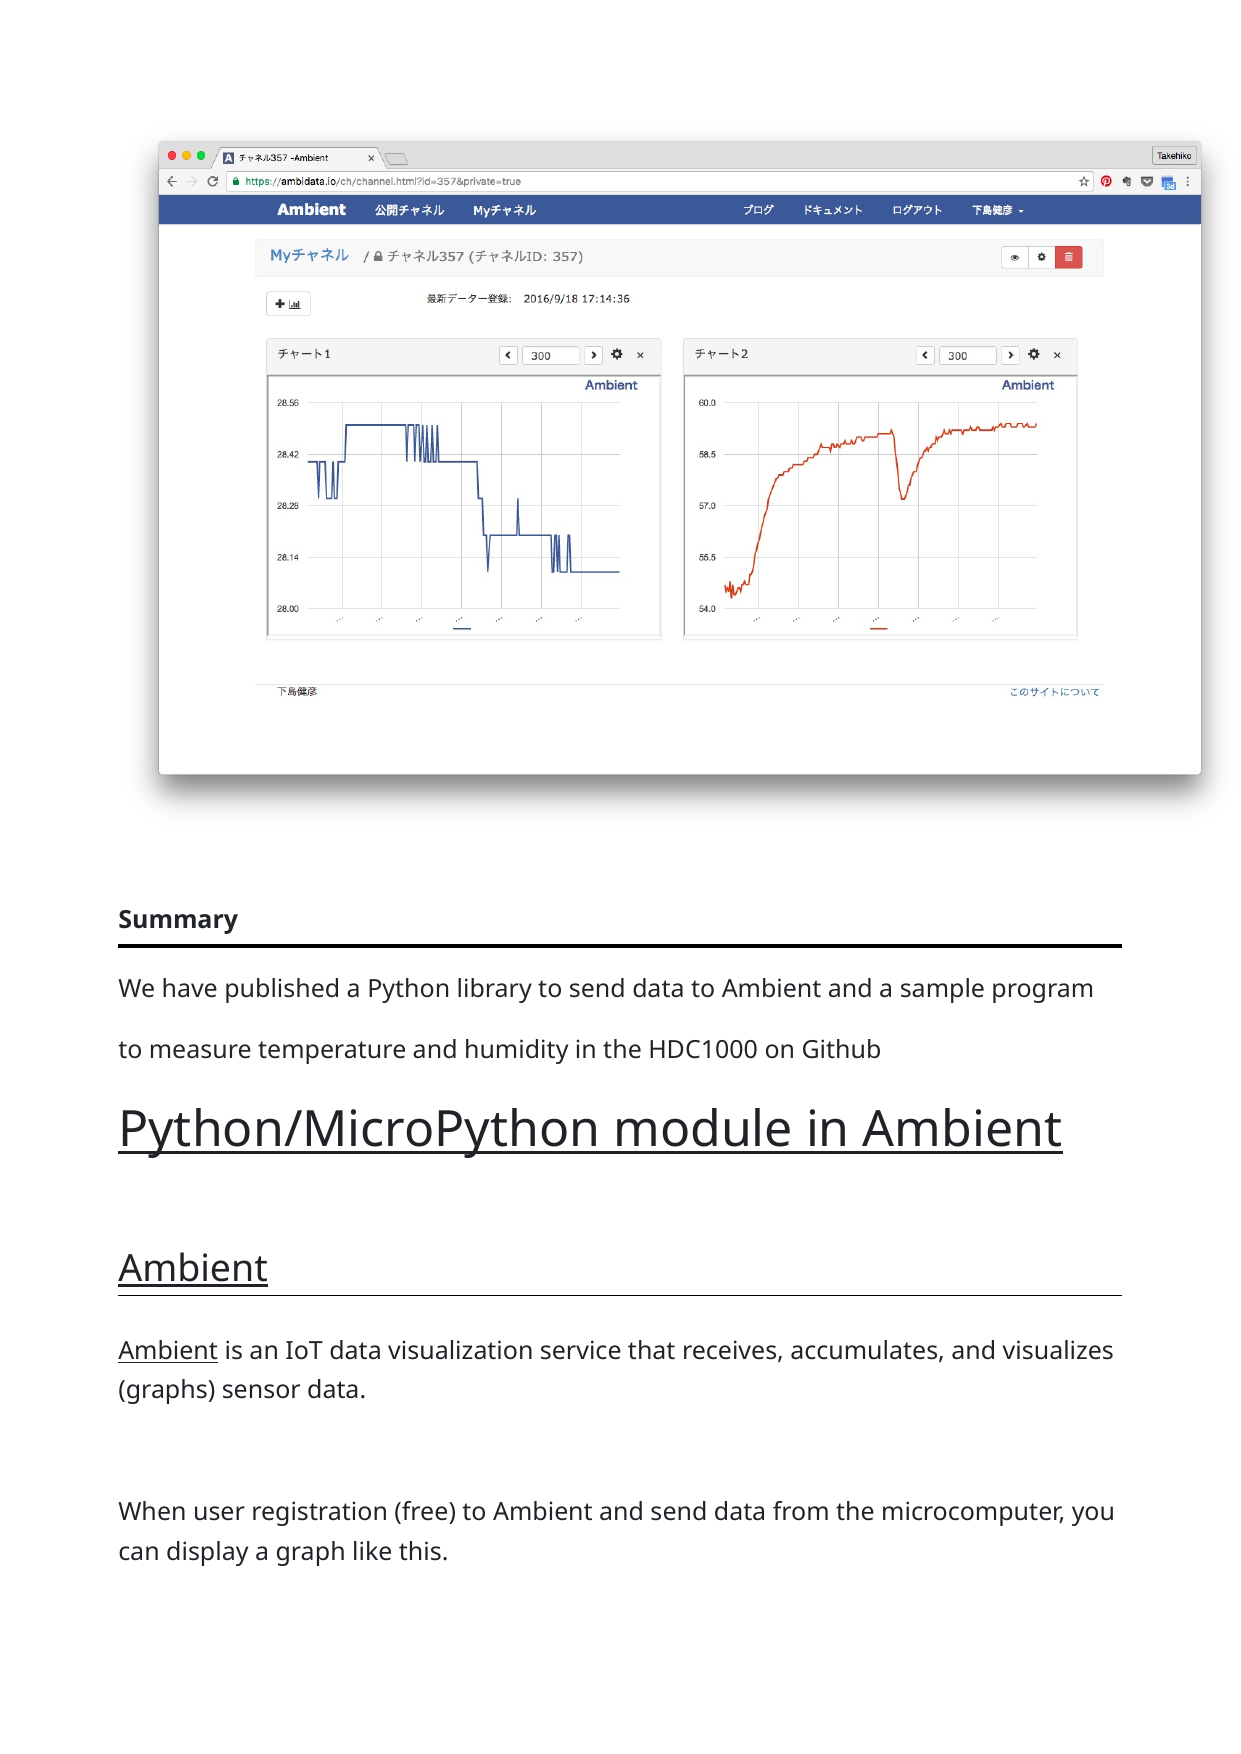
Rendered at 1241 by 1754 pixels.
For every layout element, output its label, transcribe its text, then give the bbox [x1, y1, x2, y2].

text When user registration (free) to Ambient and send data from the microcomputer, you can display a graph like this. [118, 1494, 1122, 1567]
text Ambient is an IoT data visualization service that receives, accumulates, and visualizes (graphs) sensor data. [118, 1333, 1122, 1406]
subtitle Ambient [118, 1241, 1122, 1295]
subtitle Python/MicroPython module in Ambient [118, 1093, 1122, 1161]
text We have published a Python library to send data to Ambient and a sample program to measure temperature and humidity in the HDC1000 on Github [118, 971, 1122, 1066]
subtitle Summary [118, 902, 1122, 944]
picture [118, 118, 1241, 832]
